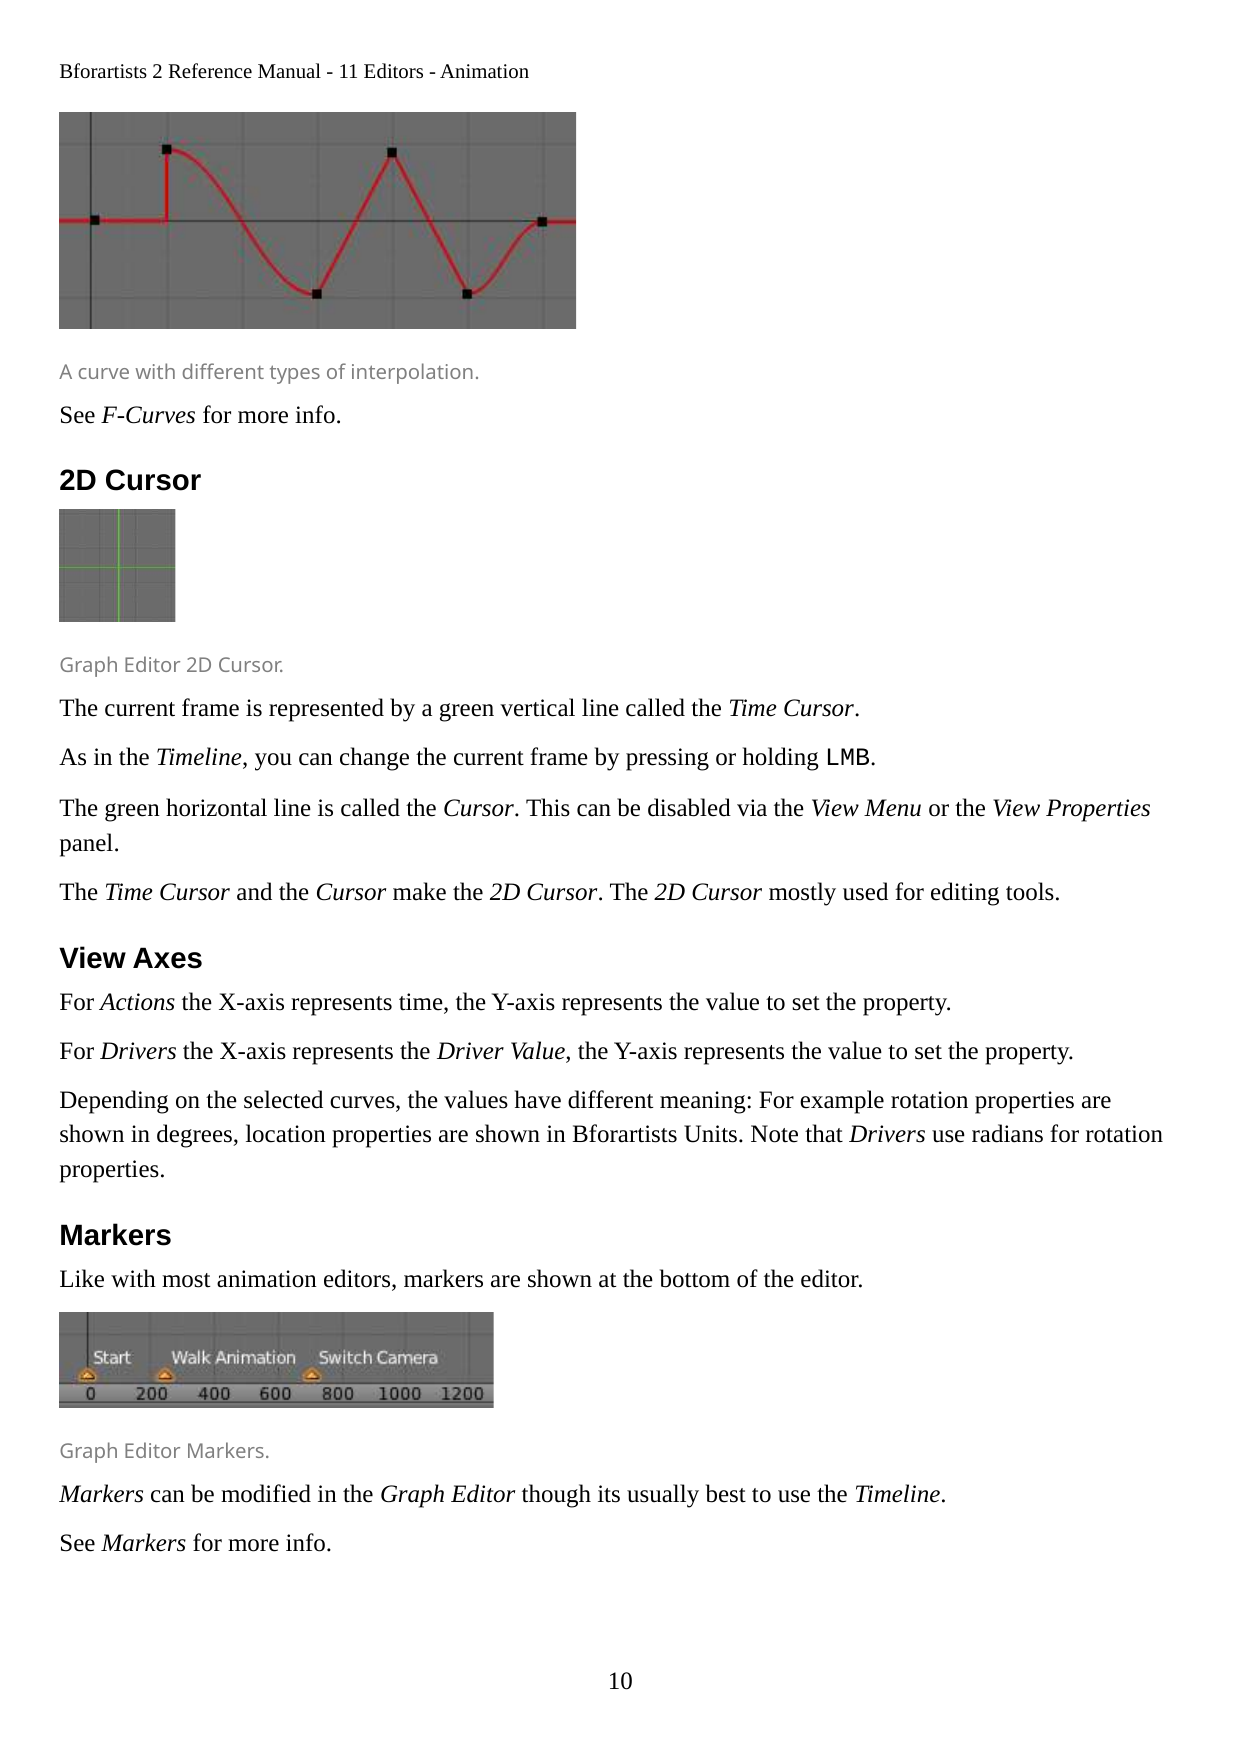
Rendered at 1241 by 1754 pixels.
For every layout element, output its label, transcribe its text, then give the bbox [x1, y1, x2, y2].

text The current frame is represented by a green vertical line called the Time Cursor. [59, 693, 1181, 721]
text The green horizontal line is called the Cursor. This can be disabled via the View Menu or the View Properties panel. [59, 793, 1181, 857]
text See Markers for more info. [59, 1528, 1181, 1557]
text For Actions the X-axis represents time, the Y-axis represents the value to set the property. [59, 987, 1181, 1016]
text Graph Editor 2D Cursor. [59, 647, 1181, 678]
text Graph Editor Markers. [59, 1434, 1181, 1465]
text See F-Curves for more info. [59, 400, 1181, 428]
picture [59, 112, 577, 329]
subtitle 2D Cursor [59, 463, 1181, 497]
text As in the Timeline, you can change the current frame by pressing or holding LMB. [59, 742, 1181, 773]
subtitle Markers [59, 1217, 1181, 1251]
subtitle View Axes [59, 941, 1181, 974]
text The Time Cursor and the Cursor make the 2D Cursor. The 2D Cursor mostly used for editing tools. [59, 877, 1181, 906]
text Like with most animation editors, markers are shown at the bottom of the editor. [59, 1264, 1181, 1292]
text A curve with different types of interpolation. [59, 354, 1181, 385]
text Depending on the selected curves, the values have different meaning: For example rotation properties are shown in degrees, location properties are shown in Bforartists Units. Note that Drivers use radians for rotation properties. [59, 1085, 1181, 1183]
picture [59, 509, 176, 622]
text Markers can be modified in the Graph Editor though its usually best to use the Timeline. [59, 1479, 1181, 1508]
text For Drivers the X-axis represents the Driver Value, the Y-axis represents the value to set the property. [59, 1036, 1181, 1064]
picture [59, 1312, 494, 1408]
